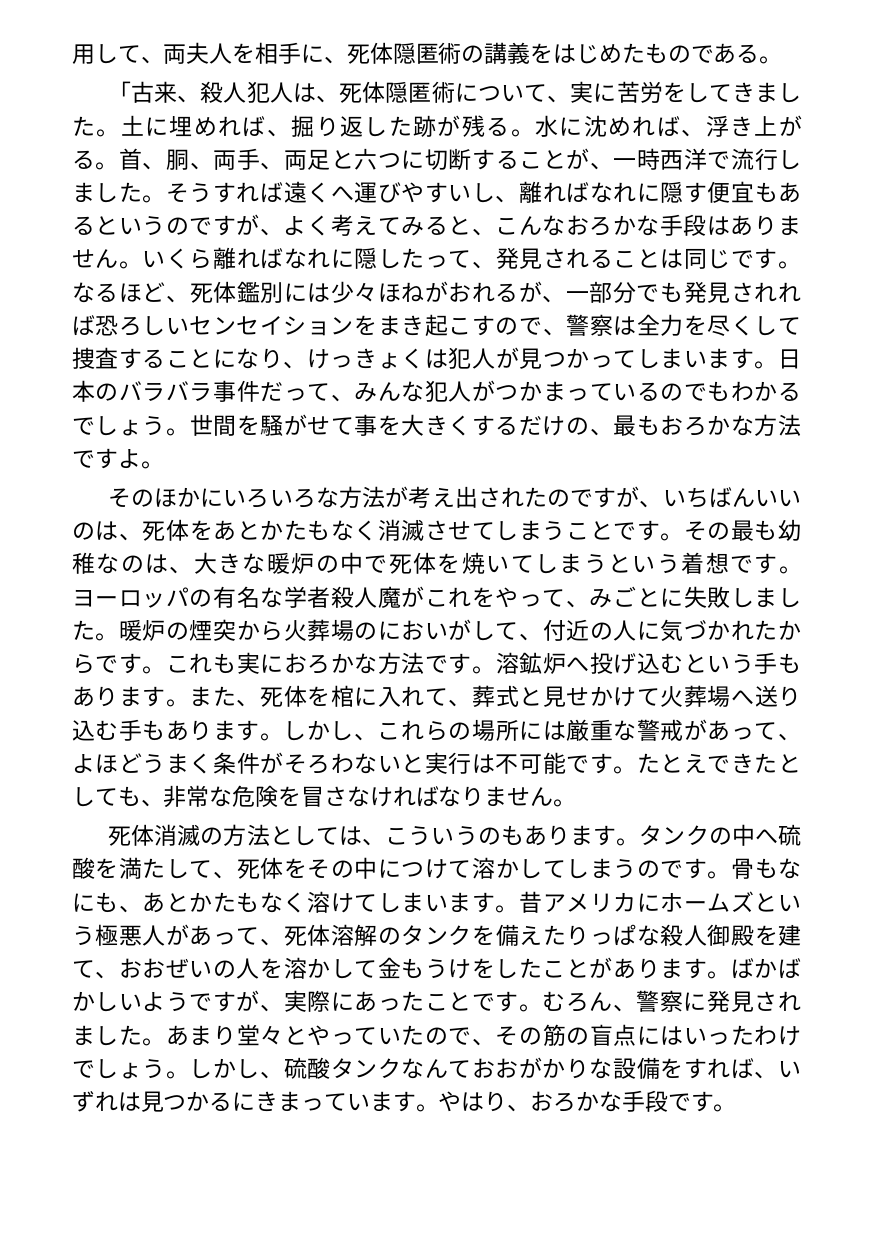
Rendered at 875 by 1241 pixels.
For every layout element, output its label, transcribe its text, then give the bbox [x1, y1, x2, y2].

text 用して、両夫人を相手に、死体隠匿術の講義をはじめたものである。 [72, 36, 802, 69]
text 死体消滅の方法としては、こういうのもあります。タンクの中へ硫酸を満たして、死体をその中につけて溶かしてしまうのです。骨もなにも、あとかたもなく溶けてしまいます。昔アメリカにホームズという極悪人があって、死体溶解のタンクを備えたりっぱな殺人御殿を建て、おおぜいの人を溶かして金もうけをしたことがあります。ばかばかしいようですが、実際にあったことです。むろん、警察に発見されました。あまり堂々とやっていたので、その筋の盲点にはいったわけでしょう。しかし、硫酸タンクなんておおがかりな設備をすれば、いずれは見つかるにきまっています。やはり、おろかな手段です。 [72, 818, 802, 1117]
text 「古来、殺人犯人は、死体隠匿術について、実に苦労をしてきました。土に埋めれば、掘り返した跡が残る。水に沈めれば、浮き上がる。首、胴、両手、両足と六つに切断することが、一時西洋で流行しました。そうすれば遠くへ運びやすいし、離ればなれに隠す便宜もあるというのですが、よく考えてみると、こんなおろかな手段はありません。いくら離ればなれに隠したって、発見されることは同じです。なるほど、死体鑑別には少々ほねがおれるが、一部分でも発見されれば恐ろしいセンセイションをまき起こすので、警察は全力を尽くして捜査することになり、けっきょくは犯人が見つかってしまいます。日本のバラバラ事件だって、みんな犯人がつかまっているのでもわかるでしょう。世間を騒がせて事を大きくするだけの、最もおろかな方法ですよ。 [72, 75, 802, 474]
text そのほかにいろいろな方法が考え出されたのですが、いちばんいいのは、死体をあとかたもなく消滅させてしまうことです。その最も幼稚なのは、大きな暖炉の中で死体を焼いてしまうという着想です。ヨーロッパの有名な学者殺人魔がこれをやって、みごとに失敗しました。暖炉の煙突から火葬場のにおいがして、付近の人に気づかれたからです。これも実におろかな方法です。溶鉱炉へ投げ込むという手もあります。また、死体を棺に入れて、葬式と見せかけて火葬場へ送り込む手もあります。しかし、これらの場所には厳重な警戒があって、よほどうまく条件がそろわないと実行は不可能です。たとえできたとしても、非常な危険を冒さなければなりません。 [72, 480, 802, 812]
